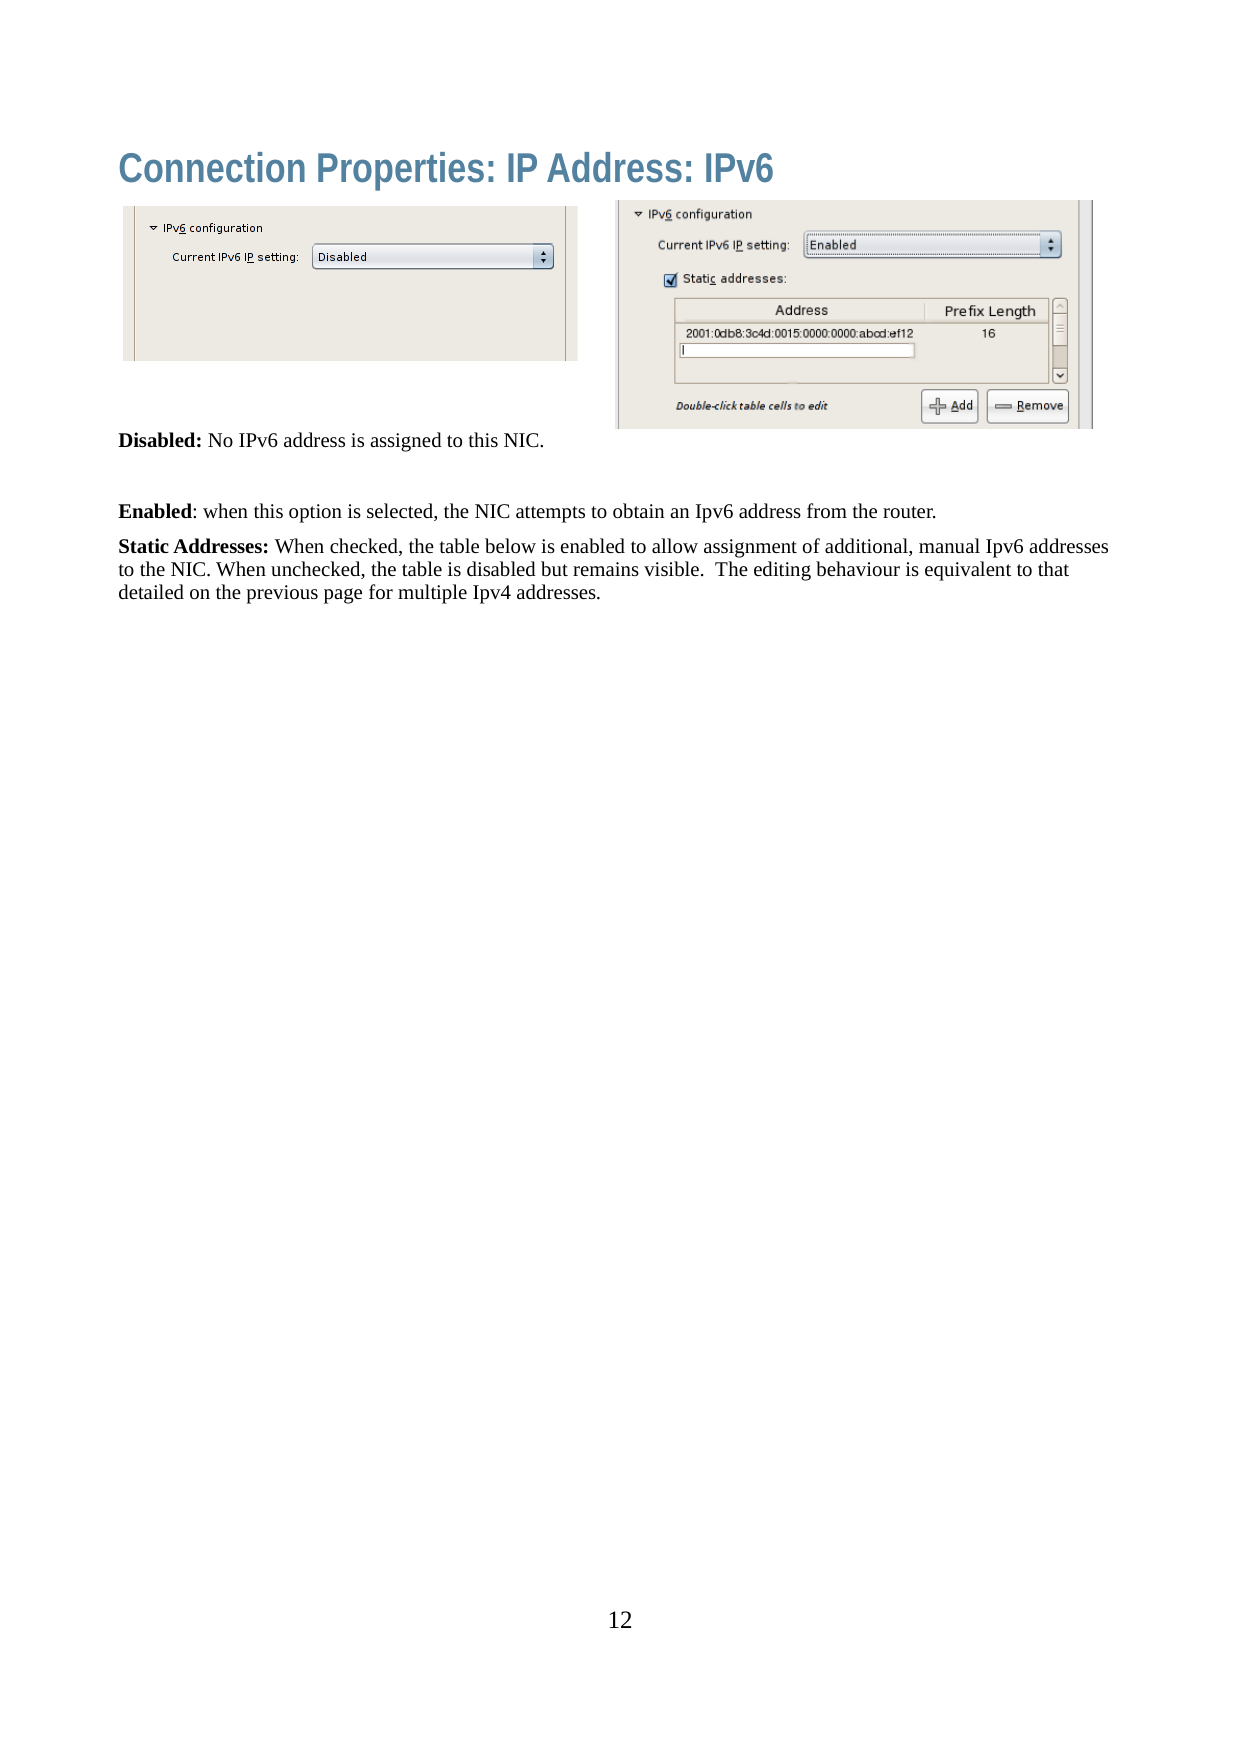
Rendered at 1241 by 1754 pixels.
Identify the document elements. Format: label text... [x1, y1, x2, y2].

text Disabled: No IPv6 address is assigned to this NIC. [118, 203, 1122, 452]
picture [122, 206, 578, 361]
text Enabled: when this option is selected, the NIC attempts to obtain an Ipv6 address from the router. [118, 499, 1122, 523]
subtitle Connection Properties: IP Address: IPv6 [118, 143, 1122, 191]
picture [615, 200, 1093, 429]
